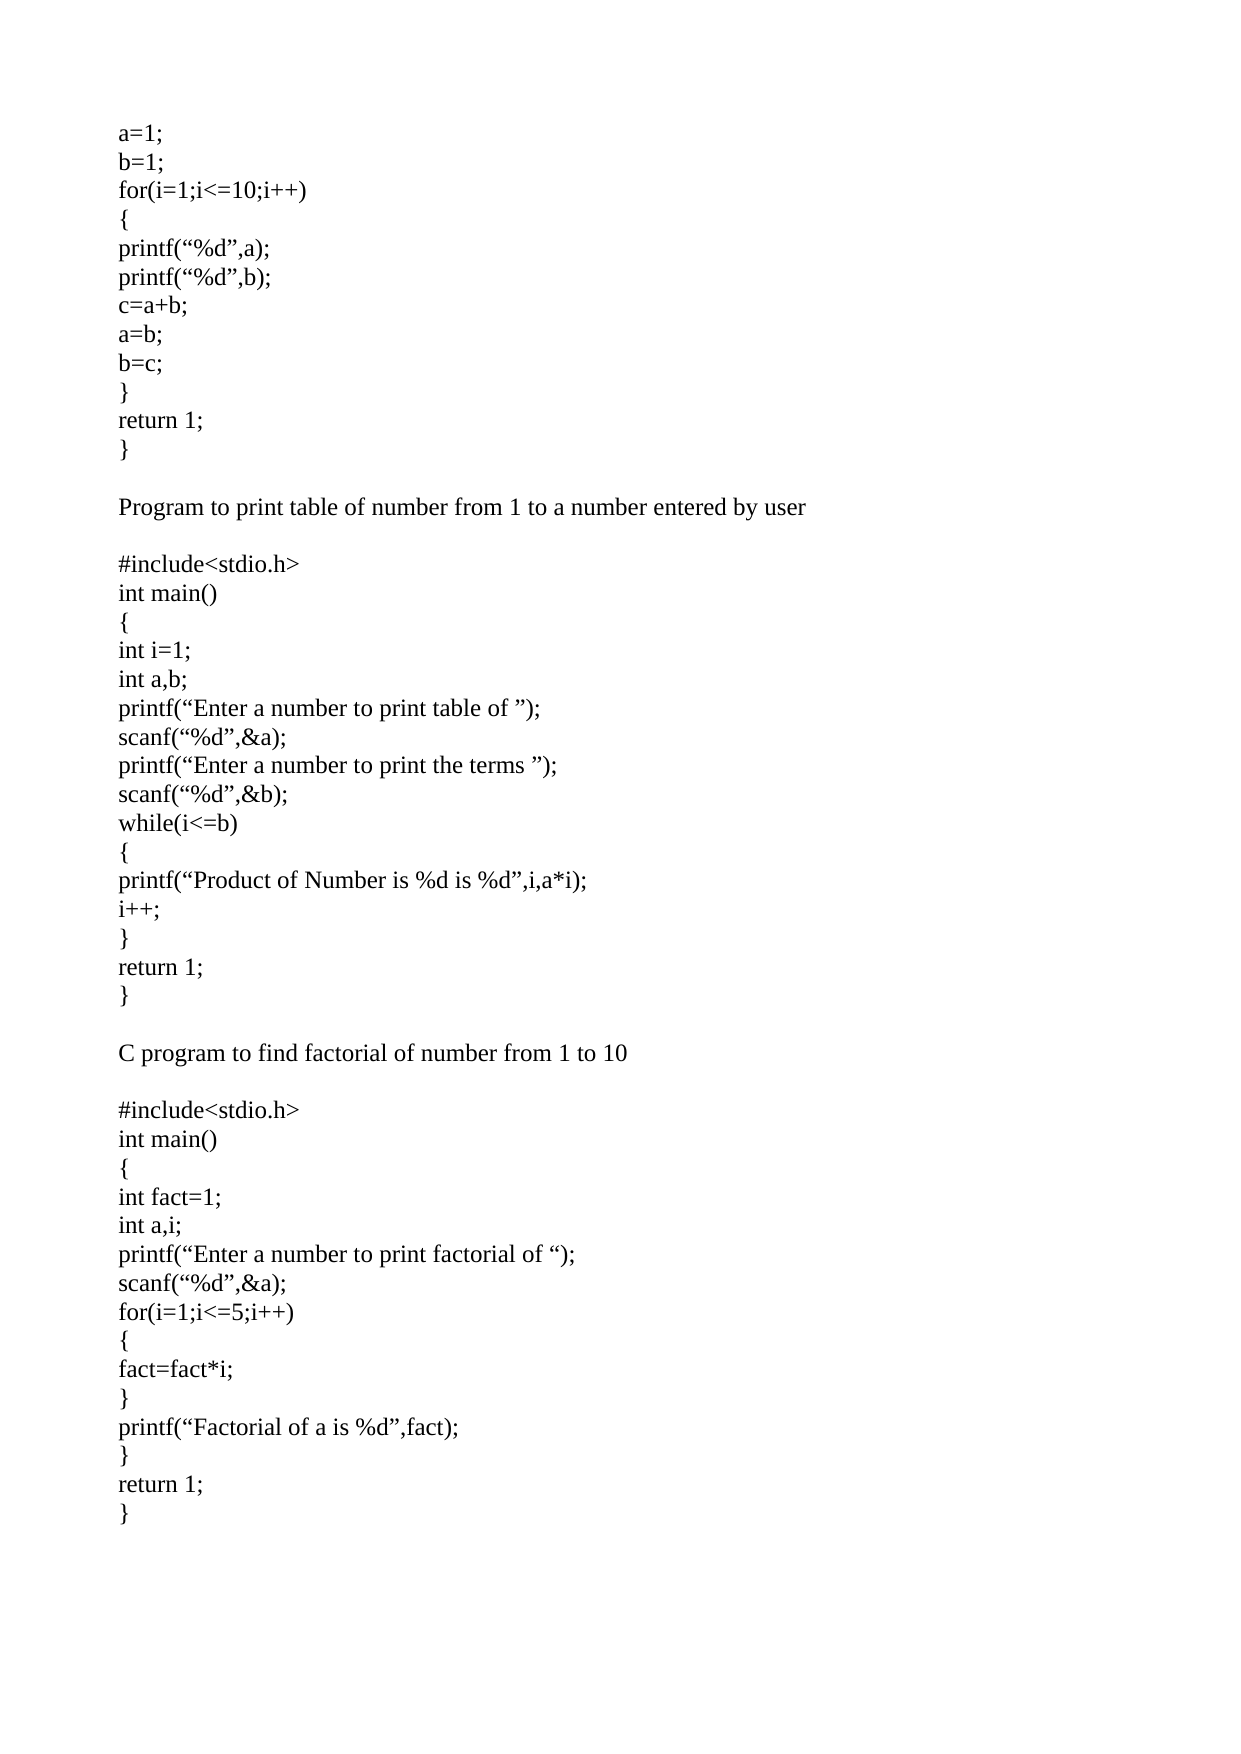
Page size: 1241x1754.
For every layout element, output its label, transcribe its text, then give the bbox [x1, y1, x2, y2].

text return 1; [118, 952, 1122, 981]
text printf(“Enter a number to print the terms ”); [118, 751, 1122, 779]
text Program to print table of number from 1 to a number entered by user [118, 492, 1122, 521]
text return 1; [118, 1469, 1122, 1498]
text } [118, 923, 1122, 952]
text int main() [118, 578, 1122, 607]
text a=1; [118, 118, 1122, 147]
text } [118, 1383, 1122, 1412]
text return 1; [118, 406, 1122, 434]
text int main() [118, 1124, 1122, 1153]
text for(i=1;i<=5;i++) [118, 1297, 1122, 1326]
text printf(“Enter a number to print factorial of “); [118, 1239, 1122, 1268]
text } [118, 434, 1122, 463]
text printf(“Factorial of a is %d”,fact); [118, 1412, 1122, 1441]
text printf(“%d”,a); [118, 233, 1122, 262]
text { [118, 1153, 1122, 1182]
text scanf(“%d”,&b); [118, 779, 1122, 808]
text b=1; [118, 147, 1122, 176]
text for(i=1;i<=10;i++) [118, 176, 1122, 204]
text } [118, 981, 1122, 1009]
text int i=1; [118, 636, 1122, 664]
text c=a+b; [118, 291, 1122, 319]
text } [118, 1498, 1122, 1527]
text #include<stdio.h> [118, 1096, 1122, 1124]
text b=c; [118, 348, 1122, 377]
text a=b; [118, 319, 1122, 348]
text fact=fact*i; [118, 1354, 1122, 1383]
text scanf(“%d”,&a); [118, 722, 1122, 751]
text { [118, 607, 1122, 636]
text { [118, 837, 1122, 866]
text C program to find factorial of number from 1 to 10 [118, 1038, 1122, 1067]
text int fact=1; [118, 1182, 1122, 1211]
text int a,b; [118, 664, 1122, 693]
text while(i<=b) [118, 808, 1122, 837]
text } [118, 1441, 1122, 1469]
text { [118, 1326, 1122, 1354]
text printf(“Product of Number is %d is %d”,i,a*i); [118, 866, 1122, 894]
text } [118, 377, 1122, 406]
text printf(“Enter a number to print table of ”); [118, 693, 1122, 722]
text int a,i; [118, 1211, 1122, 1239]
text printf(“%d”,b); [118, 262, 1122, 291]
text { [118, 204, 1122, 233]
text #include<stdio.h> [118, 549, 1122, 578]
text i++; [118, 894, 1122, 923]
text scanf(“%d”,&a); [118, 1268, 1122, 1297]
